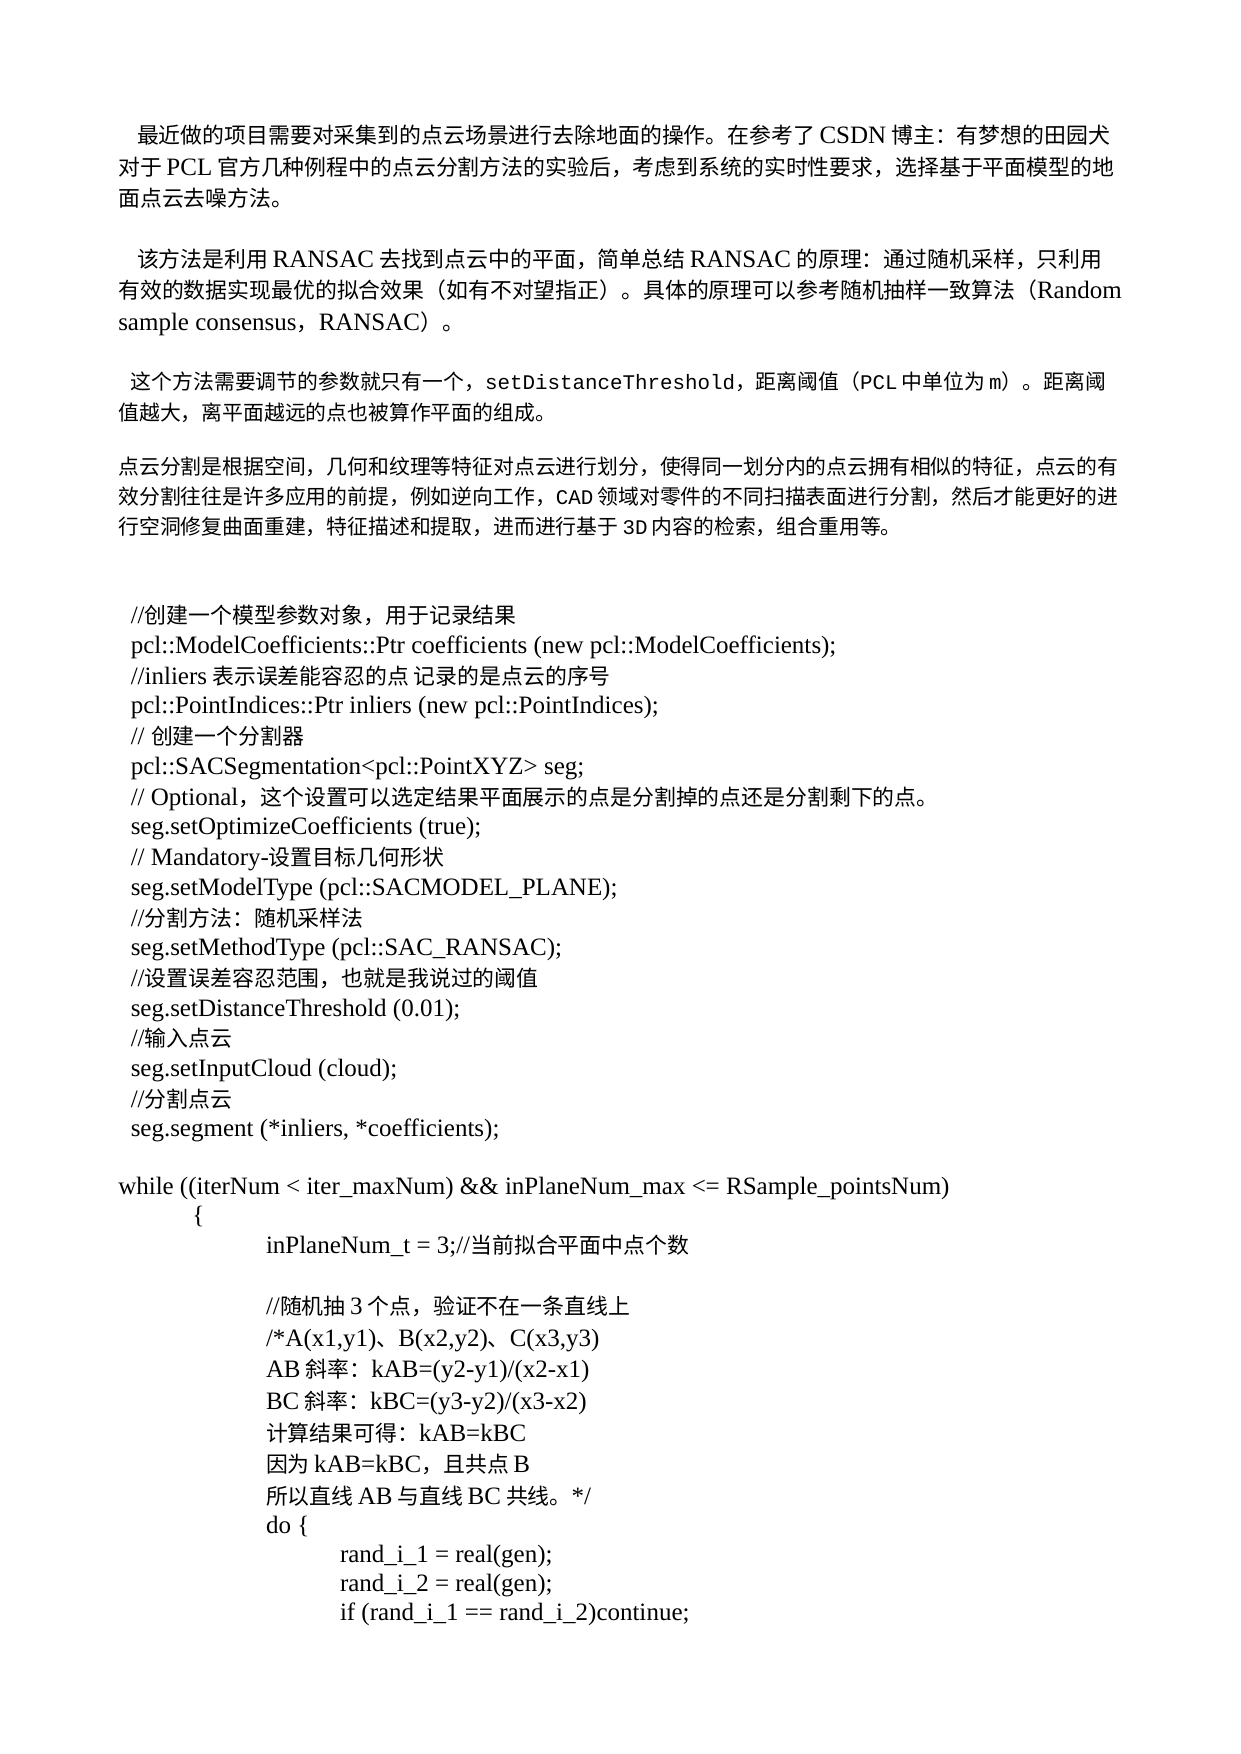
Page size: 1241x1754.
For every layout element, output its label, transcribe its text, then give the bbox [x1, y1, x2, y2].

text seg.setInputCloud (cloud); [118, 1053, 1122, 1082]
text //创建一个模型参数对象，用于记录结果 [118, 598, 1122, 630]
text //分割点云 [118, 1082, 1122, 1113]
text // 创建一个分割器 [118, 719, 1122, 751]
text do { [118, 1511, 1122, 1539]
text seg.setMethodType (pcl::SAC_RANSAC); [118, 932, 1122, 961]
text 点云分割是根据空间，几何和纹理等特征对点云进行划分，使得同一划分内的点云拥有相似的特征，点云的有效分割往往是许多应用的前提，例如逆向工作，CAD领域对零件的不同扫描表面进行分割，然后才能更好的进行空洞修复曲面重建，特征描述和提取，进而进行基于3D内容的检索，组合重用等。 [118, 450, 1122, 541]
text { [118, 1200, 1122, 1228]
text AB斜率：kAB=(y2-y1)/(x2-x1) [118, 1352, 1122, 1384]
text pcl::ModelCoefficients::Ptr coefficients (new pcl::ModelCoefficients); [118, 630, 1122, 659]
text if (rand_i_1 == rand_i_2)continue; [118, 1597, 1122, 1626]
text pcl::SACSegmentation<pcl::PointXYZ> seg; [118, 751, 1122, 780]
text rand_i_2 = real(gen); [118, 1568, 1122, 1597]
text rand_i_1 = real(gen); [118, 1539, 1122, 1568]
text seg.setModelType (pcl::SACMODEL_PLANE); [118, 872, 1122, 901]
text 该方法是利用RANSAC去找到点云中的平面，简单总结RANSAC的原理：通过随机采样，只利用有效的数据实现最优的拟合效果（如有不对望指正）。具体的原理可以参考随机抽样一致算法（Random sample consensus，RANSAC）。 [118, 242, 1122, 337]
text seg.setDistanceThreshold (0.01); [118, 993, 1122, 1021]
text //输入点云 [118, 1021, 1122, 1053]
text seg.segment (*inliers, *coefficients); [118, 1113, 1122, 1142]
text 最近做的项目需要对采集到的点云场景进行去除地面的操作。在参考了CSDN博主：有梦想的田园犬对于PCL官方几种例程中的点云分割方法的实验后，考虑到系统的实时性要求，选择基于平面模型的地面点云去噪方法。 [118, 118, 1122, 213]
text seg.setOptimizeCoefficients (true); [118, 811, 1122, 840]
text /*A(x1,y1)、B(x2,y2)、C(x3,y3) [118, 1321, 1122, 1352]
text pcl::PointIndices::Ptr inliers (new pcl::PointIndices); [118, 691, 1122, 719]
text while ((iterNum < iter_maxNum) && inPlaneNum_max <= RSample_pointsNum) [118, 1171, 1122, 1200]
text 因为kAB=kBC，且共点B [118, 1447, 1122, 1479]
text 计算结果可得：kAB=kBC [118, 1416, 1122, 1447]
text BC斜率：kBC=(y3-y2)/(x3-x2) [118, 1384, 1122, 1416]
text // Mandatory-设置目标几何形状 [118, 840, 1122, 872]
text 这个方法需要调节的参数就只有一个，setDistanceThreshold，距离阈值（PCL中单位为m）。距离阈值越大，离平面越远的点也被算作平面的组成。 [118, 366, 1122, 426]
text 所以直线AB与直线BC共线。*/ [118, 1479, 1122, 1511]
text inPlaneNum_t = 3;//当前拟合平面中点个数 [118, 1228, 1122, 1260]
text //设置误差容忍范围，也就是我说过的阈值 [118, 961, 1122, 993]
text //随机抽3个点，验证不在一条直线上 [118, 1289, 1122, 1321]
text // Optional，这个设置可以选定结果平面展示的点是分割掉的点还是分割剩下的点。 [118, 780, 1122, 811]
text //分割方法：随机采样法 [118, 901, 1122, 932]
text //inliers表示误差能容忍的点 记录的是点云的序号 [118, 659, 1122, 691]
